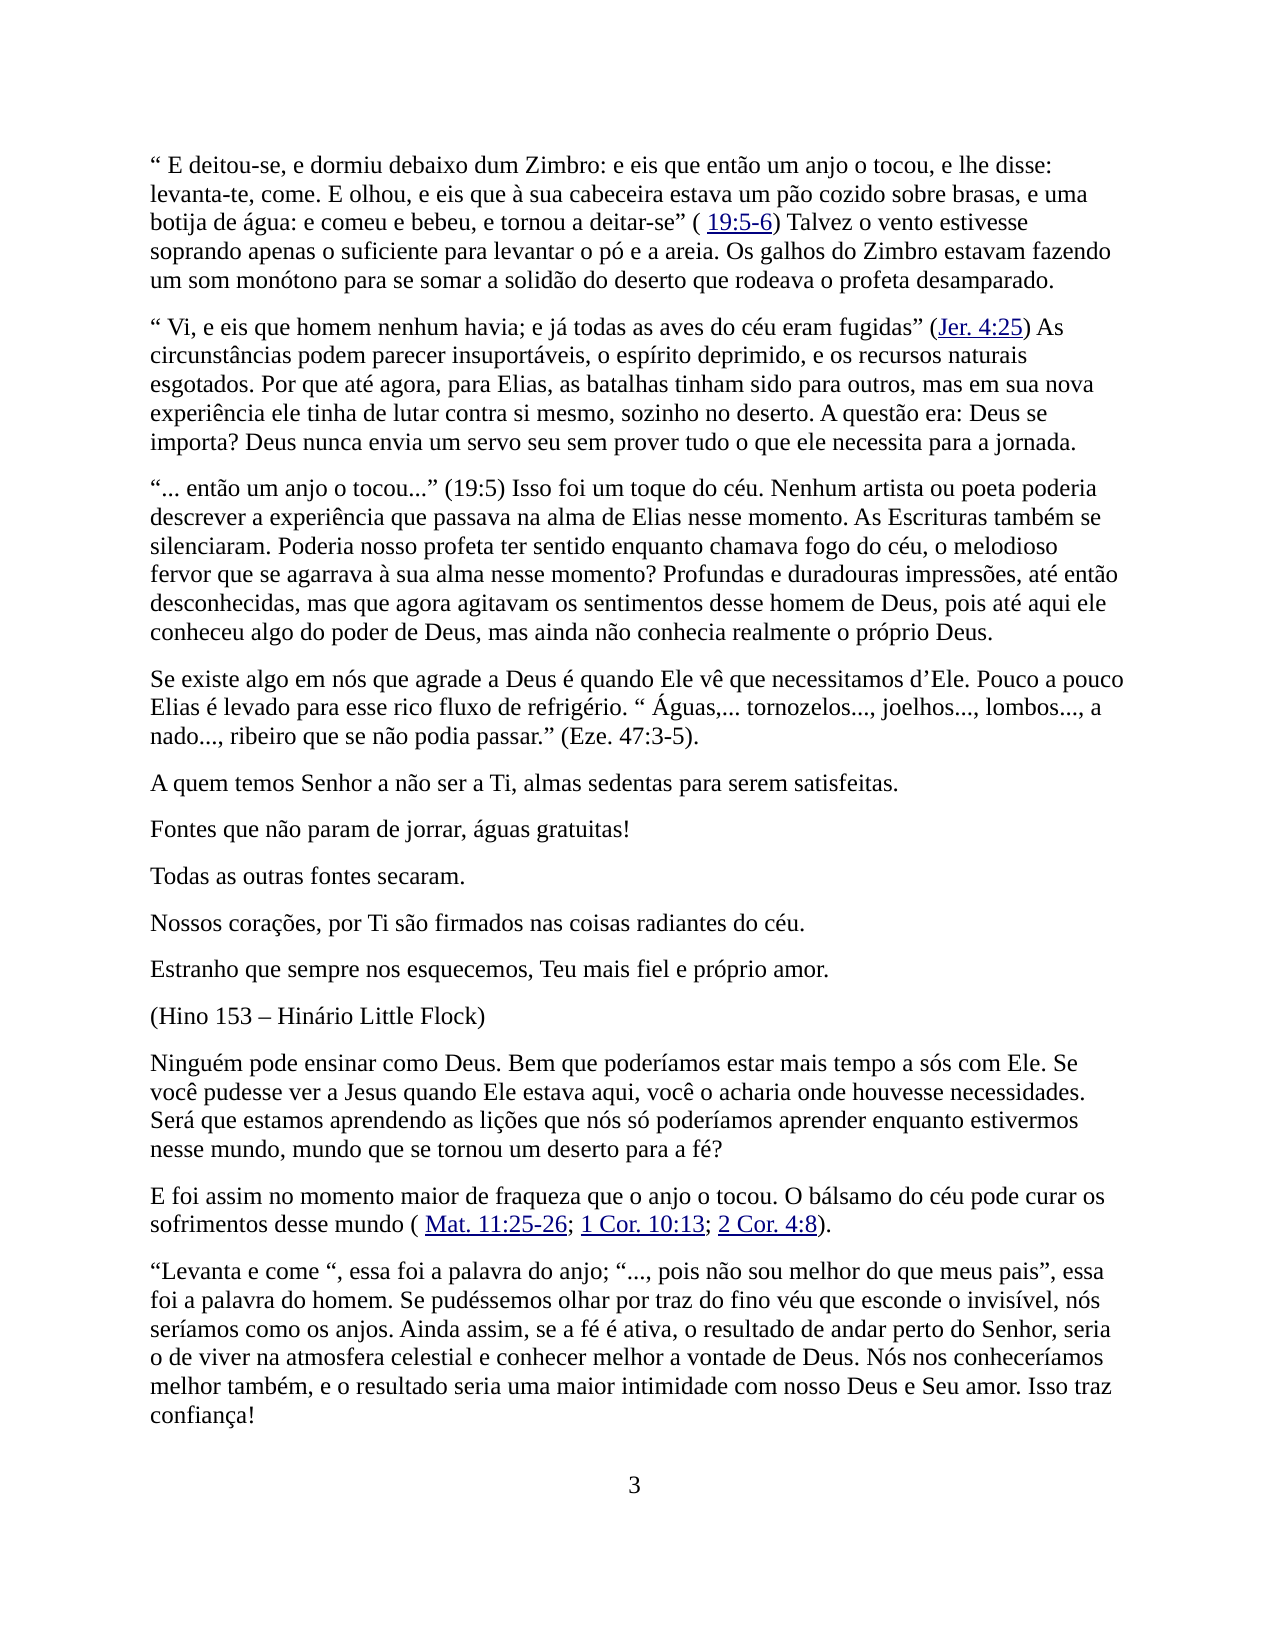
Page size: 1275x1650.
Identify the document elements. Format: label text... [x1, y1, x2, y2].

text Ninguém pode ensinar como Deus. Bem que poderíamos estar mais tempo a sós com Ele. Se você pudesse ver a Jesus quando Ele estava aqui, você o acharia onde houvesse necessidades. Será que estamos aprendendo as lições que nós só poderíamos aprender enquanto estivermos nesse mundo, mundo que se tornou um deserto para a fé? [150, 1048, 1125, 1163]
text Fontes que não param de jorrar, águas gratuitas! [150, 814, 1125, 843]
text “ Vi, e eis que homem nenhum havia; e já todas as aves do céu eram fugidas” (Jer. 4:25) As circunstâncias podem parecer insuportáveis, o espírito deprimido, e os recursos naturais esgotados. Por que até agora, para Elias, as batalhas tinham sido para outros, mas em sua nova experiência ele tinha de lutar contra si mesmo, sozinho no deserto. A questão era: Deus se importa? Deus nunca envia um servo seu sem prover tudo o que ele necessita para a jornada. [150, 312, 1125, 455]
text “ E deitou-se, e dormiu debaixo dum Zimbro: e eis que então um anjo o tocou, e lhe disse: levanta-te, come. E olhou, e eis que à sua cabeceira estava um pão cozido sobre brasas, e uma botija de água: e comeu e bebeu, e tornou a deitar-se” ( 19:5-6) Talvez o vento estivesse soprando apenas o suficiente para levantar o pó e a areia. Os galhos do Zimbro estavam fazendo um som monótono para se somar a solidão do deserto que rodeava o profeta desamparado. [150, 150, 1125, 294]
text “... então um anjo o tocou...” (19:5) Isso foi um toque do céu. Nenhum artista ou poeta poderia descrever a experiência que passava na alma de Elias nesse momento. As Escrituras também se silenciaram. Poderia nosso profeta ter sentido enquanto chamava fogo do céu, o melodioso fervor que se agarrava à sua alma nesse momento? Profundas e duradouras impressões, até então desconhecidas, mas que agora agitavam os sentimentos desse homem de Deus, pois até aqui ele conheceu algo do poder de Deus, mas ainda não conhecia realmente o próprio Deus. [150, 473, 1125, 646]
text Todas as outras fontes secaram. [150, 861, 1125, 890]
text Se existe algo em nós que agrade a Deus é quando Ele vê que necessitamos d’Ele. Pouco a pouco Elias é levado para esse rico fluxo de refrigério. “ Águas,... tornozelos..., joelhos..., lombos..., a nado..., ribeiro que se não podia passar.” (Eze. 47:3-5). [150, 664, 1125, 750]
text Nossos corações, por Ti são firmados nas coisas radiantes do céu. [150, 908, 1125, 937]
text E foi assim no momento maior de fraqueza que o anjo o tocou. O bálsamo do céu pode curar os sofrimentos desse mundo ( Mat. 11:25-26; 1 Cor. 10:13; 2 Cor. 4:8). [150, 1181, 1125, 1238]
text (Hino 153 – Hinário Little Flock) [150, 1001, 1125, 1030]
text “Levanta e come “, essa foi a palavra do anjo; “..., pois não sou melhor do que meus pais”, essa foi a palavra do homem. Se pudéssemos olhar por traz do fino véu que esconde o invisível, nós seríamos como os anjos. Ainda assim, se a fé é ativa, o resultado de andar perto do Senhor, seria o de viver na atmosfera celestial e conhecer melhor a vontade de Deus. Nós nos conheceríamos melhor também, e o resultado seria uma maior intimidade com nosso Deus e Seu amor. Isso traz confiança! [150, 1256, 1125, 1429]
text Estranho que sempre nos esquecemos, Teu mais fiel e próprio amor. [150, 954, 1125, 983]
text A quem temos Senhor a não ser a Ti, almas sedentas para serem satisfeitas. [150, 768, 1125, 797]
